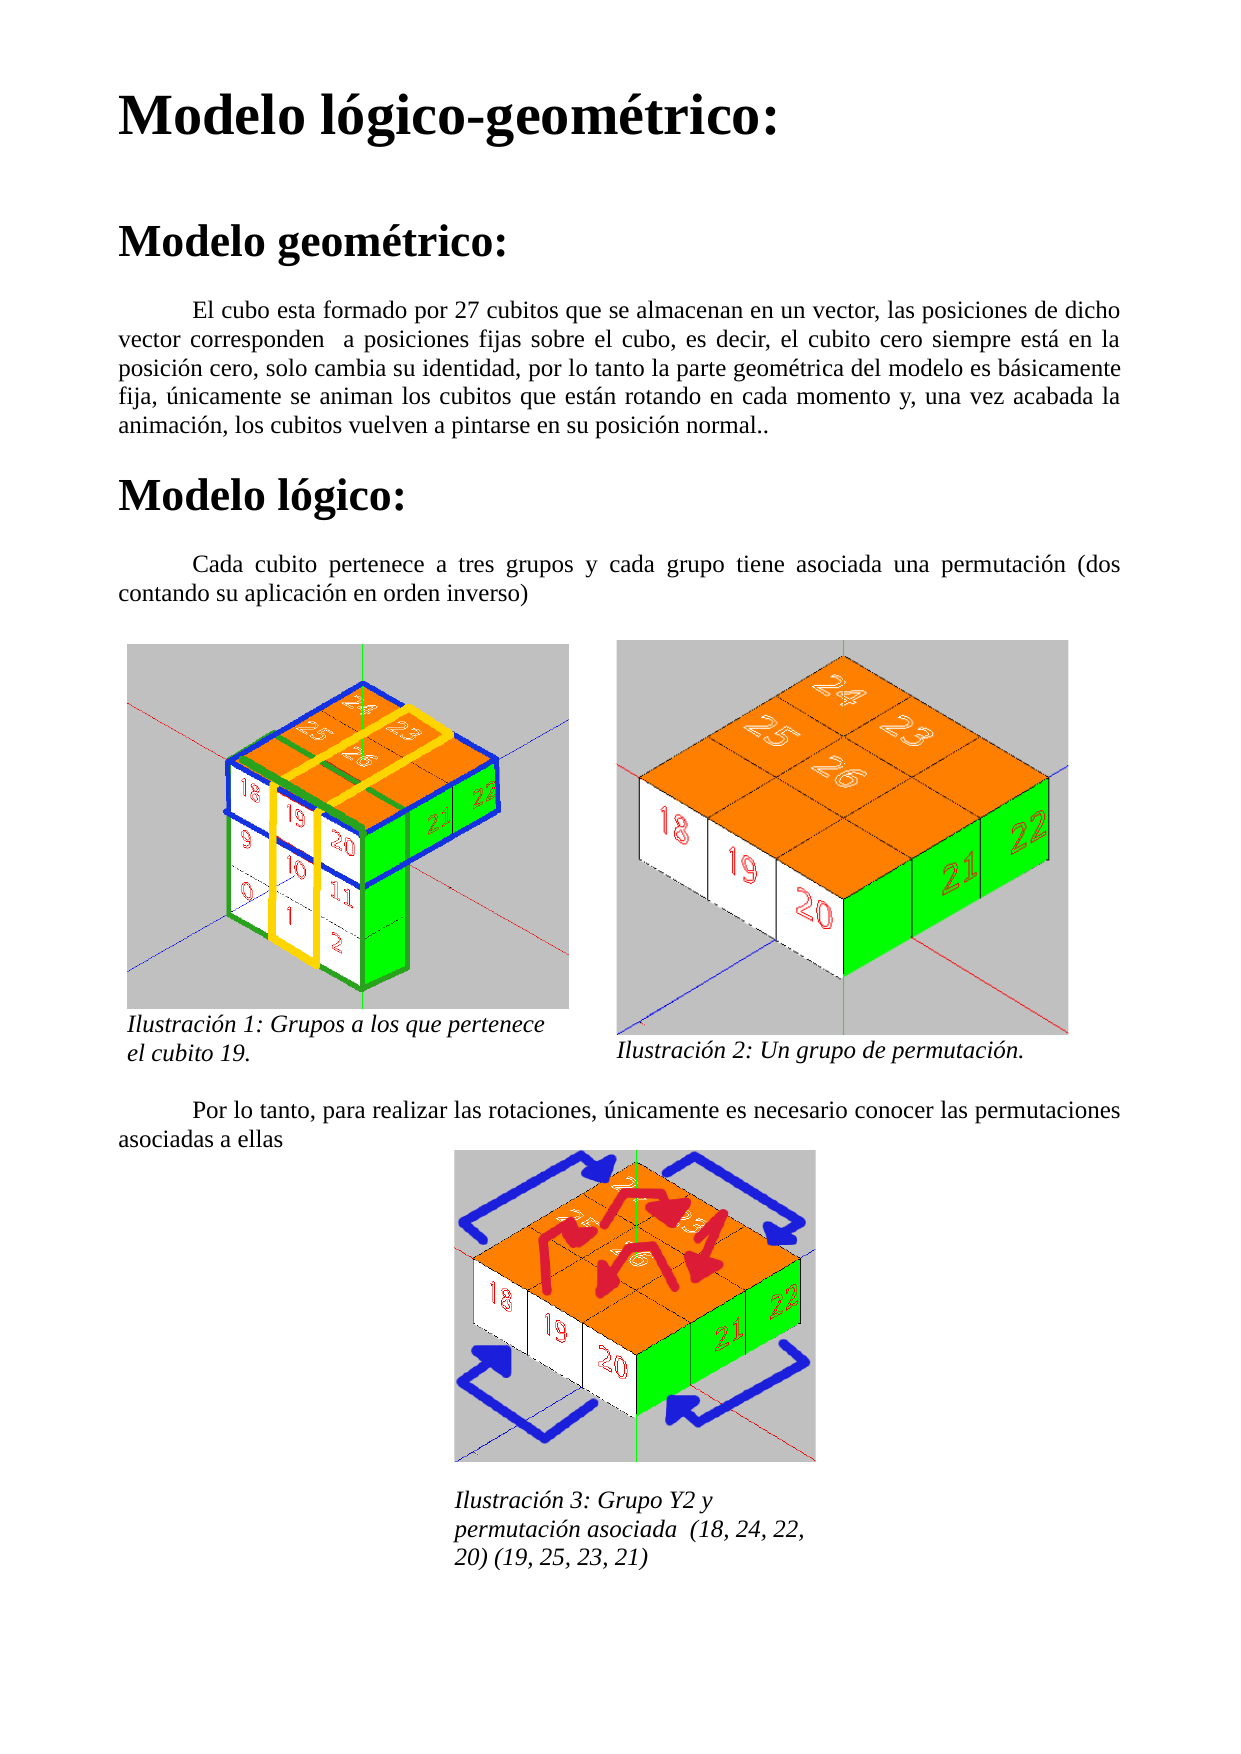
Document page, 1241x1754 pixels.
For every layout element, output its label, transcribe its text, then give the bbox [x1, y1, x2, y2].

text Ilustración 1: Grupos a los que pertenece el cubito 19. [127, 1009, 568, 1067]
text Cada cubito pertenece a tres grupos y cada grupo tiene asociada una permutación (dos contando su aplicación en orden inverso) [118, 549, 1122, 607]
text Ilustración 3: Grupo Y2 y permutación asociada (18, 24, 22, 20) (19, 25, 23, 21) [454, 1485, 816, 1571]
text Modelo lógico-geométrico: [118, 79, 1122, 147]
picture [616, 640, 1069, 1035]
picture [127, 644, 569, 1009]
text Ilustración 2: Un grupo de permutación. [616, 1035, 1068, 1063]
text Modelo geométrico: [118, 214, 1122, 266]
picture [454, 1150, 816, 1462]
text El cubo esta formado por 27 cubitos que se almacenan en un vector, las posiciones de dicho vector corresponden a posiciones fijas sobre el cubo, es decir, el cubito cero siempre está en la posición cero, solo cambia su identidad, por lo tanto la parte geométrica del modelo es básicamente fija, únicamente se animan los cubitos que están rotando en cada momento y, una vez acabada la animación, los cubitos vuelven a pintarse en su posición normal.. [118, 295, 1122, 439]
text [454, 1462, 816, 1485]
text Modelo lógico: [118, 468, 1122, 520]
text Por lo tanto, para realizar las rotaciones, únicamente es necesario conocer las permutaciones asociadas a ellas [118, 1095, 1122, 1153]
